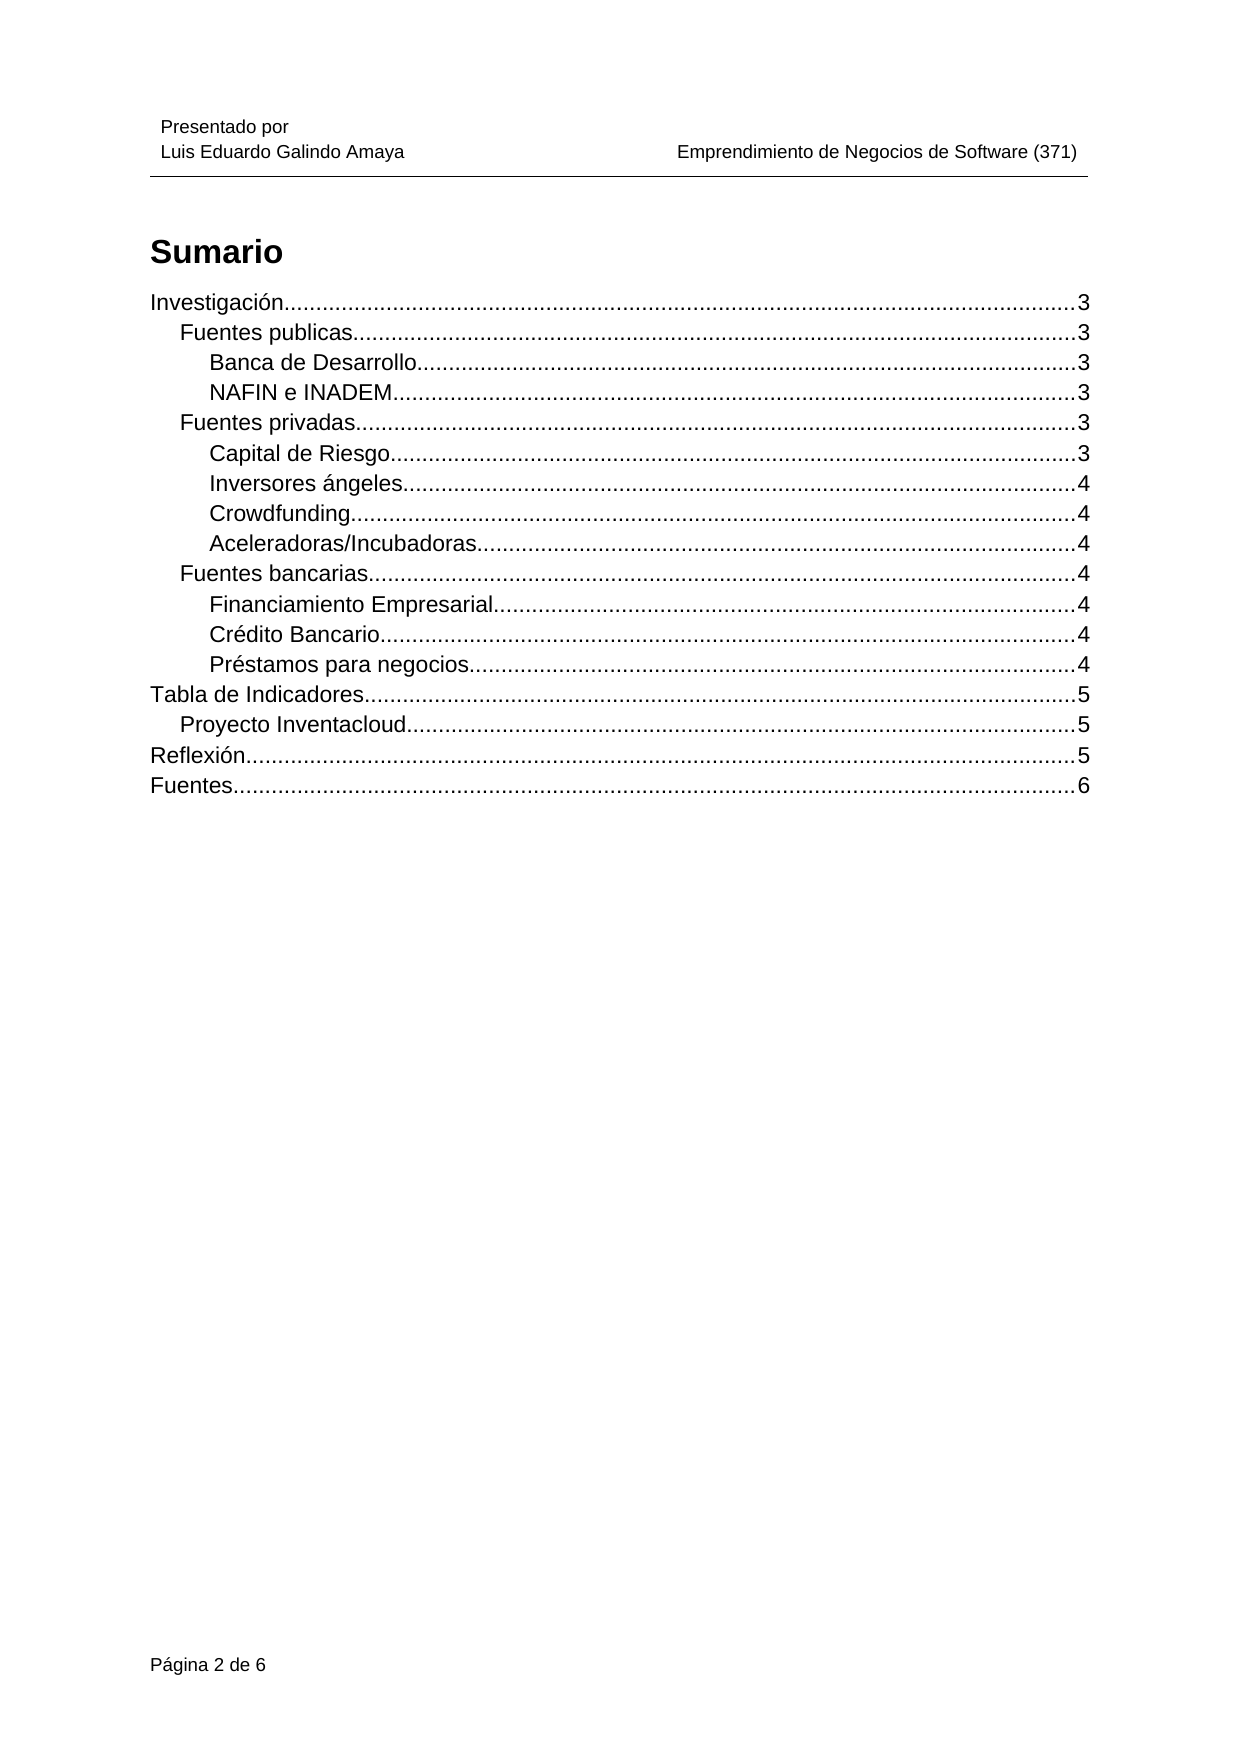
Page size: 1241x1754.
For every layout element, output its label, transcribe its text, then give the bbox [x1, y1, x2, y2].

text Capital de Riesgo 3 [209, 439, 1090, 466]
text Financiamiento Empresarial 4 [209, 591, 1090, 617]
text Crowdfunding 4 [209, 500, 1090, 526]
text Banca de Desarrollo 3 [209, 349, 1090, 375]
text Fuentes 6 [150, 772, 1090, 798]
text Crédito Bancario 4 [209, 621, 1090, 647]
text Tabla de Indicadores 5 [150, 681, 1090, 708]
text Préstamos para negocios 4 [209, 651, 1090, 677]
subtitle Sumario [150, 232, 1090, 270]
text Reflexión 5 [150, 742, 1090, 768]
text NAFIN e INADEM 3 [209, 379, 1090, 406]
text Investigación 3 [150, 288, 1090, 315]
text Fuentes publicas 3 [179, 319, 1090, 345]
text Inversores ángeles 4 [209, 470, 1090, 496]
text Aceleradoras/Incubadoras 4 [209, 530, 1090, 557]
text Fuentes privadas 3 [179, 409, 1090, 436]
text Fuentes bancarias 4 [179, 560, 1090, 587]
text Proyecto Inventacloud 5 [179, 711, 1090, 738]
